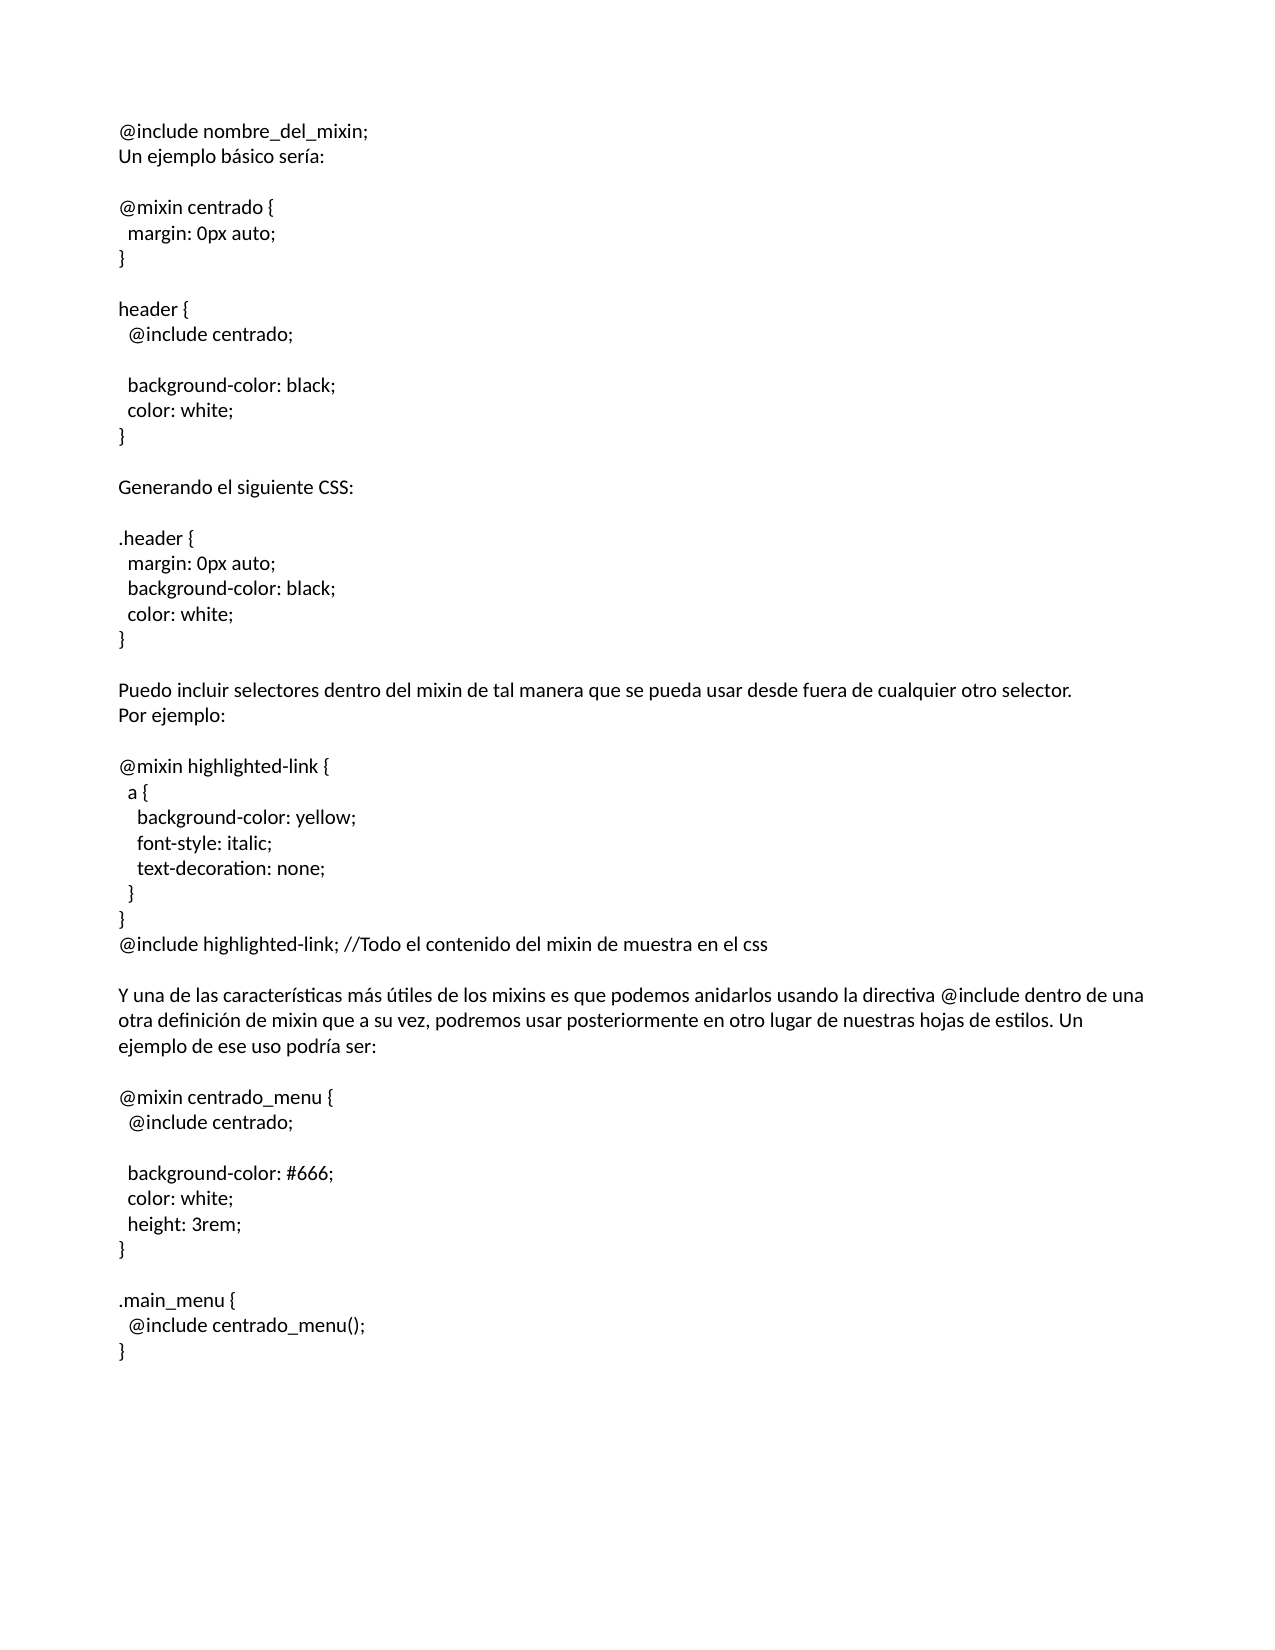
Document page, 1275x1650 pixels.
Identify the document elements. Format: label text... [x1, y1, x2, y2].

text @include nombre_del_mixin; [118, 118, 1157, 143]
text Un ejemplo básico sería: [118, 143, 1157, 169]
text font-style: italic; [118, 830, 1157, 855]
text Puedo incluir selectores dentro del mixin de tal manera que se pueda usar desde fuera de cualquier otro selector. [118, 677, 1157, 703]
text margin: 0px auto; [118, 550, 1157, 576]
text @include centrado; [118, 321, 1157, 347]
text Y una de las características más útiles de los mixins es que podemos anidarlos usando la directiva @include dentro de una otra definición de mixin que a su vez, podremos usar posteriormente en otro lugar de nuestras hojas de estilos. Un ejemplo de ese uso podría ser: [118, 982, 1157, 1058]
text } [118, 1236, 1157, 1262]
text .header { [118, 525, 1157, 550]
text color: white; [118, 601, 1157, 626]
text } [118, 881, 1157, 906]
text color: white; [118, 1186, 1157, 1211]
text header { [118, 296, 1157, 321]
text margin: 0px auto; [118, 220, 1157, 245]
text @mixin centrado { [118, 194, 1157, 220]
text } [118, 423, 1157, 448]
text @include highlighted-link; //Todo el contenido del mixin de muestra en el css [118, 931, 1157, 957]
text text-decoration: none; [118, 855, 1157, 881]
text @mixin centrado_menu { [118, 1084, 1157, 1109]
text } [118, 1338, 1157, 1363]
text color: white; [118, 398, 1157, 423]
text Por ejemplo: [118, 703, 1157, 728]
text .main_menu { [118, 1287, 1157, 1313]
text } [118, 626, 1157, 652]
text } [118, 906, 1157, 931]
text height: 3rem; [118, 1211, 1157, 1236]
text background-color: black; [118, 372, 1157, 398]
text Generando el siguiente CSS: [118, 474, 1157, 499]
text a { [118, 779, 1157, 804]
text background-color: yellow; [118, 804, 1157, 830]
text @include centrado; [118, 1109, 1157, 1135]
text background-color: #666; [118, 1160, 1157, 1186]
text } [118, 245, 1157, 271]
text background-color: black; [118, 576, 1157, 601]
text @mixin highlighted-link { [118, 753, 1157, 779]
text @include centrado_menu(); [118, 1313, 1157, 1338]
